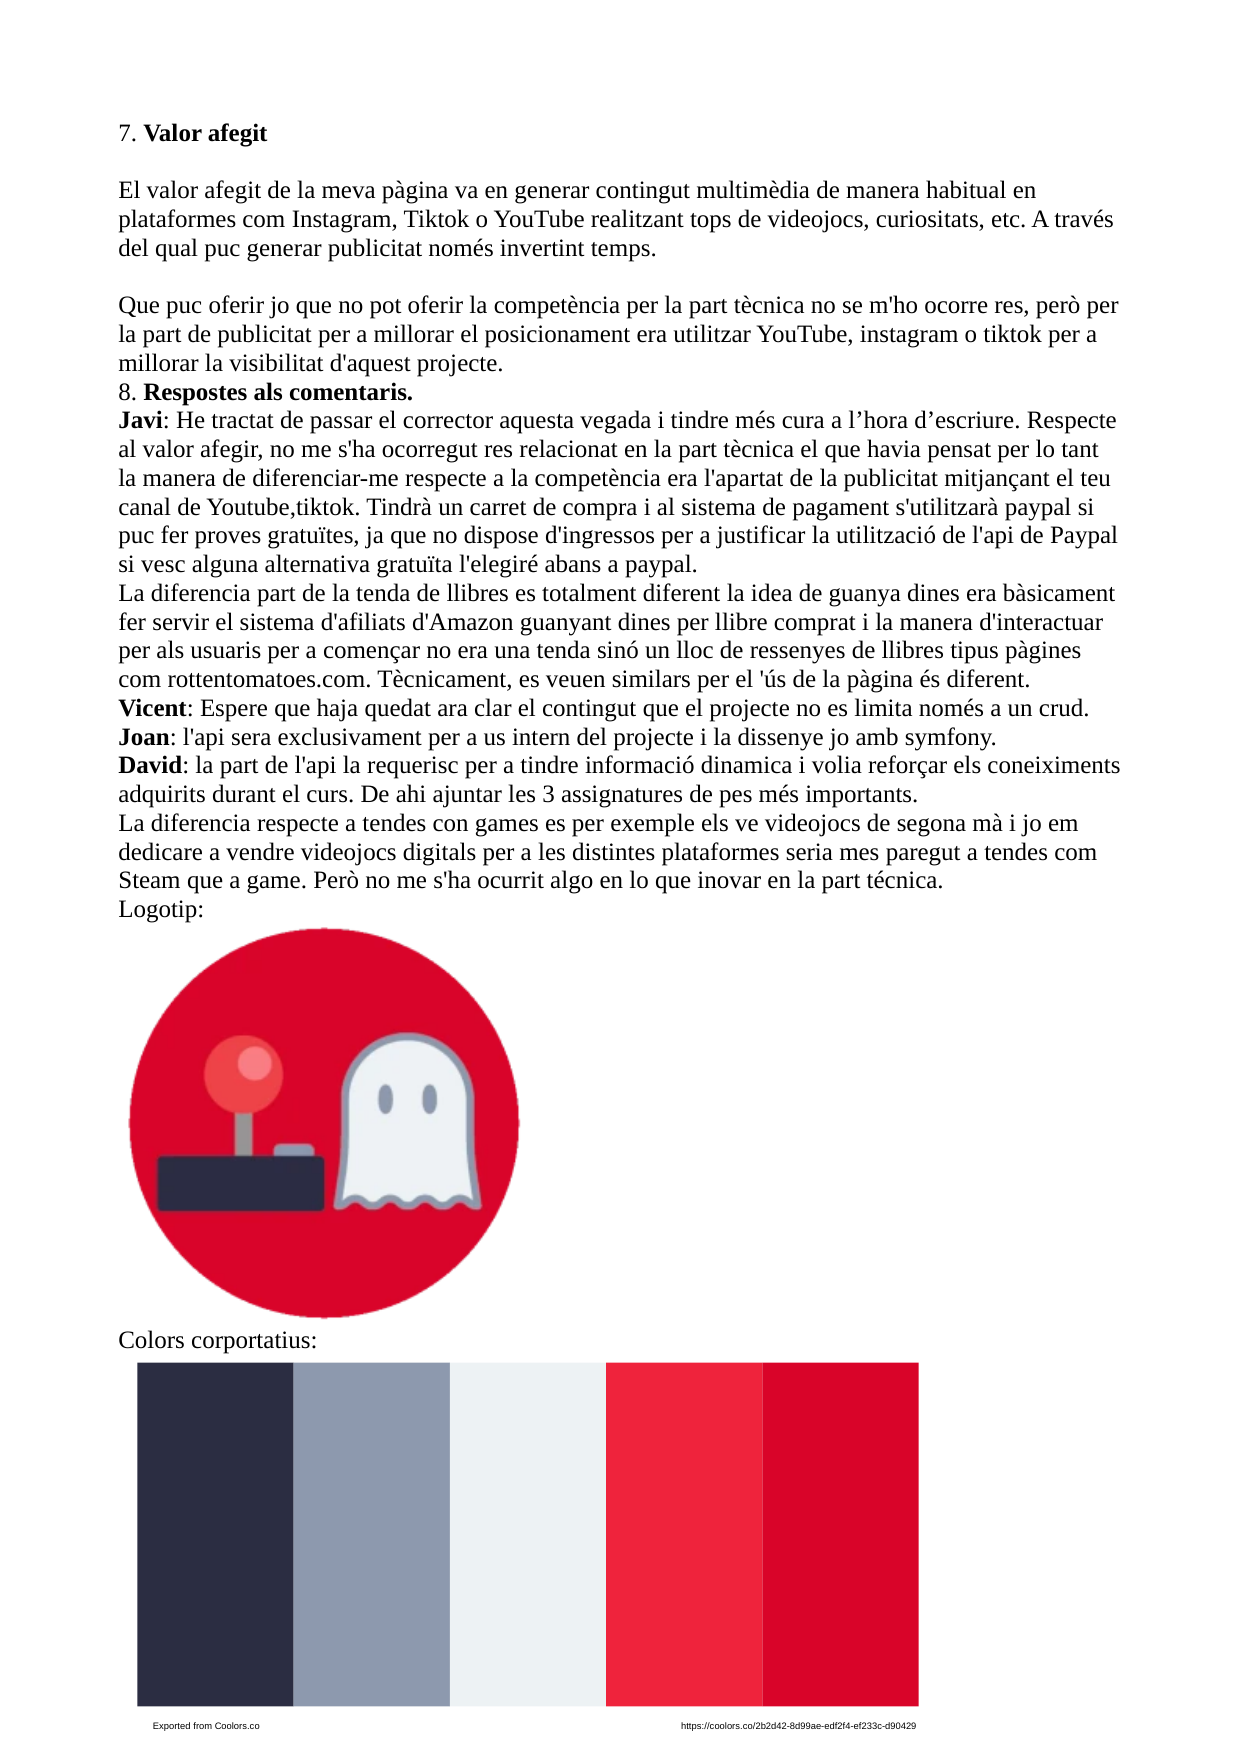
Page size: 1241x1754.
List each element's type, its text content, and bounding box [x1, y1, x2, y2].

text Logotip: [118, 894, 1122, 923]
text Joan: l'api sera exclusivament per a us intern del projecte i la dissenye jo amb symfony. [118, 722, 1122, 751]
text El valor afegit de la meva pàgina va en generar contingut multimèdia de manera habitual en plataformes com Instagram, Tiktok o YouTube realitzant tops de videojocs, curiositats, etc. A través del qual puc generar publicitat només invertint temps. [118, 176, 1122, 262]
text La diferencia respecte a tendes con games es per exemple els ve videojocs de segona mà i jo em dedicare a vendre videojocs digitals per a les distintes plataformes seria mes paregut a tendes com Steam que a game. Però no me s'ha ocurrit algo en lo que inovar en la part técnica. [118, 808, 1122, 894]
text 7. Valor afegit [118, 118, 1122, 147]
text Colors corportatius: [118, 1326, 1122, 1354]
text La diferencia part de la tenda de llibres es totalment diferent la idea de guanya dines era bàsicament fer servir el sistema d'afiliats d'Amazon guanyant dines per llibre comprat i la manera d'interactuar per als usuaris per a començar no era una tenda sinó un lloc de ressenyes de llibres tipus pàgines com rottentomatoes.com. Tècnicament, es veuen similars per el 'ús de la pàgina és diferent. [118, 578, 1122, 693]
text Vicent: Espere que haja quedat ara clar el contingut que el projecte no es limita només a un crud. [118, 693, 1122, 722]
picture [124, 923, 525, 1324]
text Javi: He tractat de passar el corrector aquesta vegada i tindre més cura a l’hora d’escriure. Respecte al valor afegir, no me s'ha ocorregut res relacionat en la part tècnica el que havia pensat per lo tant la manera de diferenciar-me respecte a la competència era l'apartat de la publicitat mitjançant el teu canal de Youtube,tiktok. Tindrà un carret de compra i al sistema de pagament s'utilitzarà paypal si puc fer proves gratuïtes, ja que no dispose d'ingressos per a justificar la utilització de l'api de Paypal si vesc alguna alternativa gratuïta l'elegiré abans a paypal. [118, 406, 1122, 578]
text David: la part de l'api la requerisc per a tindre informació dinamica i volia reforçar els coneiximents adquirits durant el curs. De ahi ajuntar les 3 assignatures de pes més importants. [118, 751, 1122, 808]
text 8. Respostes als comentaris. [118, 377, 1122, 406]
text Que puc oferir jo que no pot oferir la competència per la part tècnica no se m'ho ocorre res, però per la part de publicitat per a millorar el posicionament era utilitzar YouTube, instagram o tiktok per a millorar la visibilitat d'aquest projecte. [118, 291, 1122, 377]
